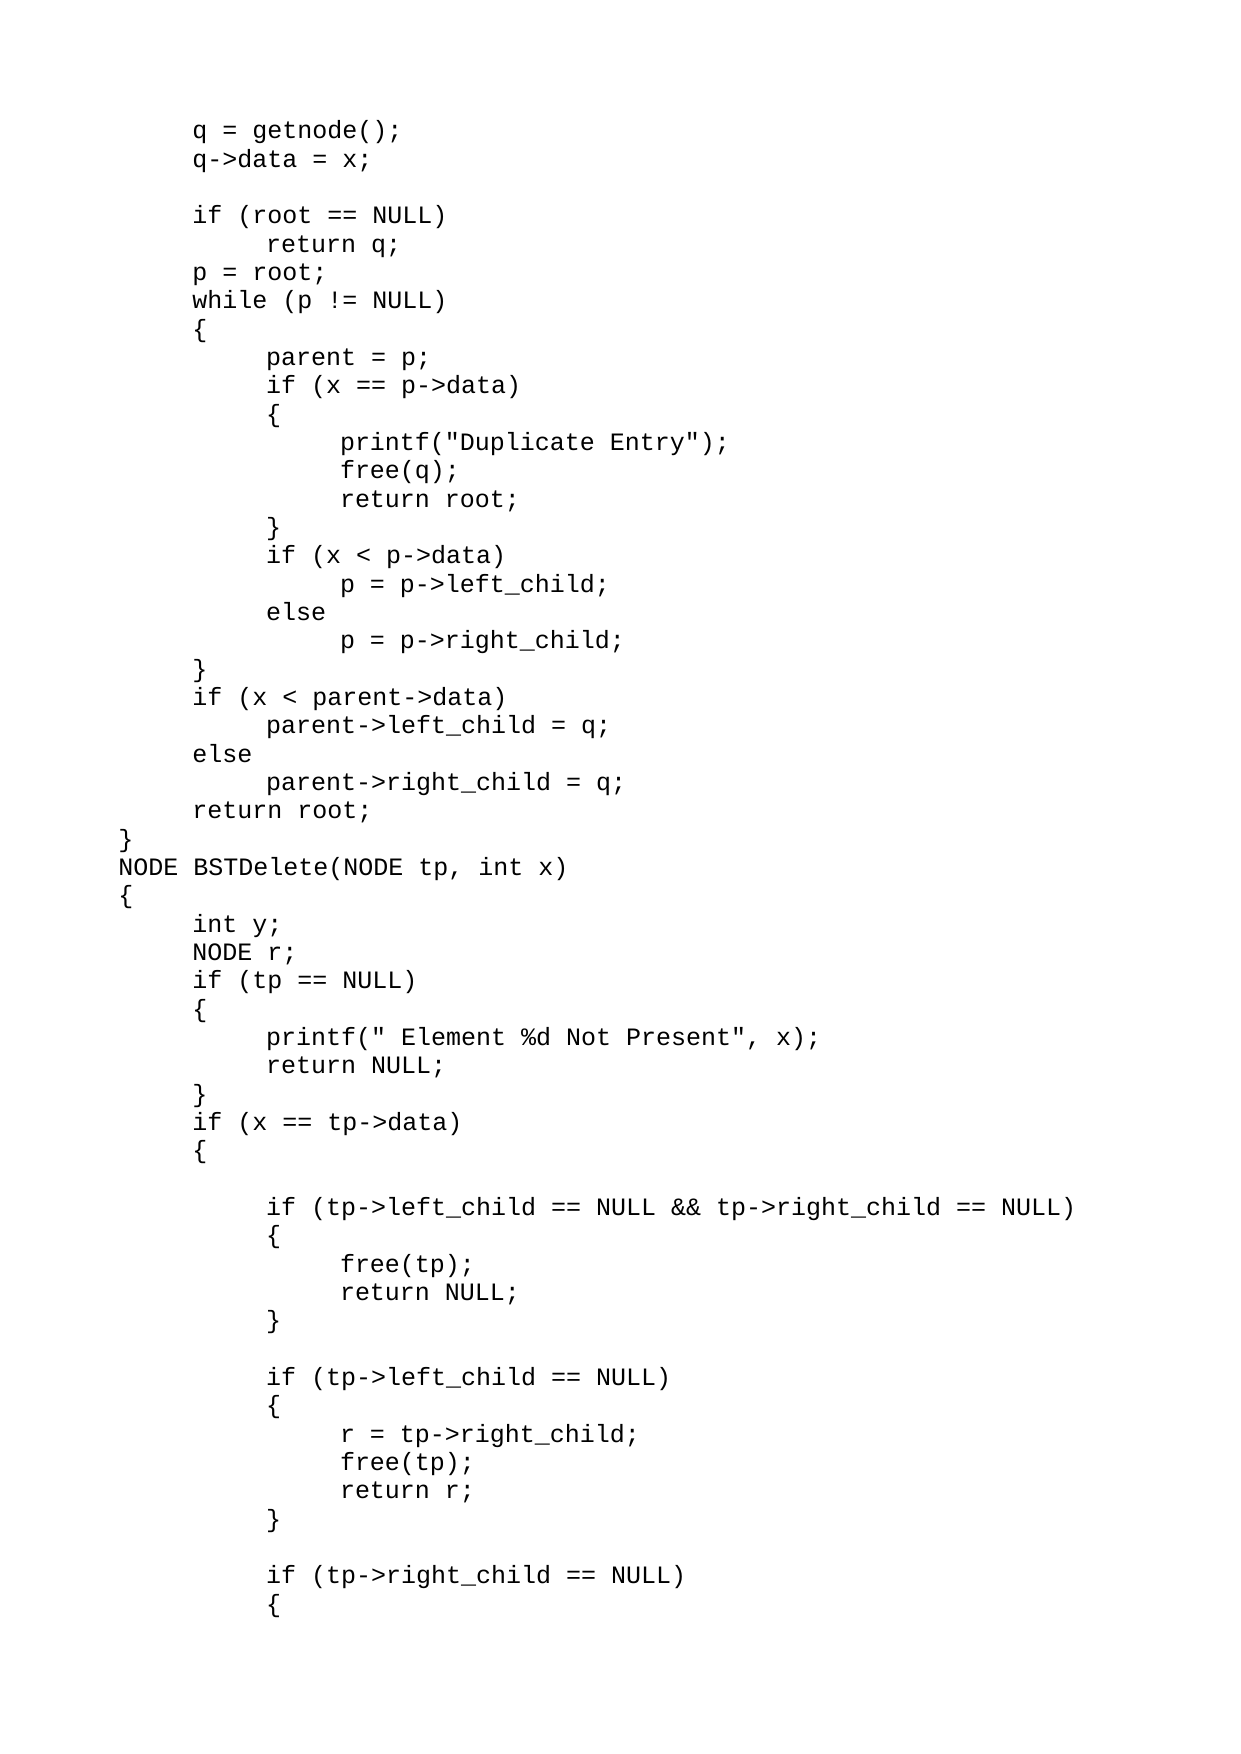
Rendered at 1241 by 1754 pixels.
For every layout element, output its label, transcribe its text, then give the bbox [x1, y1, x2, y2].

text { [118, 316, 1122, 345]
text if (root == NULL) [118, 203, 1122, 231]
text printf("Duplicate Entry"); [118, 430, 1122, 458]
text if (tp->left_child == NULL) [118, 1365, 1122, 1393]
text } [118, 656, 1122, 685]
text free(tp); [118, 1450, 1122, 1478]
text if (tp->left_child == NULL && tp->right_child == NULL) [118, 1195, 1122, 1223]
text p = root; [118, 260, 1122, 288]
text if (x == p->data) [118, 373, 1122, 401]
text r = tp->right_child; [118, 1421, 1122, 1450]
text } [118, 1081, 1122, 1110]
text NODE r; [118, 940, 1122, 968]
text free(tp); [118, 1251, 1122, 1280]
text { [118, 401, 1122, 430]
text if (x == tp->data) [118, 1110, 1122, 1138]
text } [118, 1506, 1122, 1535]
text free(q); [118, 458, 1122, 486]
text { [118, 1223, 1122, 1251]
text } [118, 1308, 1122, 1336]
text q->data = x; [118, 146, 1122, 175]
text parent->right_child = q; [118, 770, 1122, 798]
text printf(" Element %d Not Present", x); [118, 1025, 1122, 1053]
text else [118, 600, 1122, 628]
text return NULL; [118, 1053, 1122, 1081]
text p = p->right_child; [118, 628, 1122, 656]
text } [118, 515, 1122, 543]
text parent->left_child = q; [118, 713, 1122, 741]
text { [118, 883, 1122, 911]
text while (p != NULL) [118, 288, 1122, 316]
text else [118, 741, 1122, 770]
text return r; [118, 1478, 1122, 1506]
text return q; [118, 231, 1122, 260]
text return NULL; [118, 1280, 1122, 1308]
text { [118, 996, 1122, 1025]
text return root; [118, 486, 1122, 515]
text { [118, 1393, 1122, 1421]
text if (tp->right_child == NULL) [118, 1563, 1122, 1591]
text q = getnode(); [118, 118, 1122, 146]
text if (tp == NULL) [118, 968, 1122, 996]
text NODE BSTDelete(NODE tp, int x) [118, 855, 1122, 883]
text return root; [118, 798, 1122, 826]
text } [118, 826, 1122, 855]
text if (x < parent->data) [118, 685, 1122, 713]
text parent = p; [118, 345, 1122, 373]
text int y; [118, 911, 1122, 940]
text { [118, 1138, 1122, 1166]
text p = p->left_child; [118, 571, 1122, 600]
text { [118, 1591, 1122, 1620]
text if (x < p->data) [118, 543, 1122, 571]
